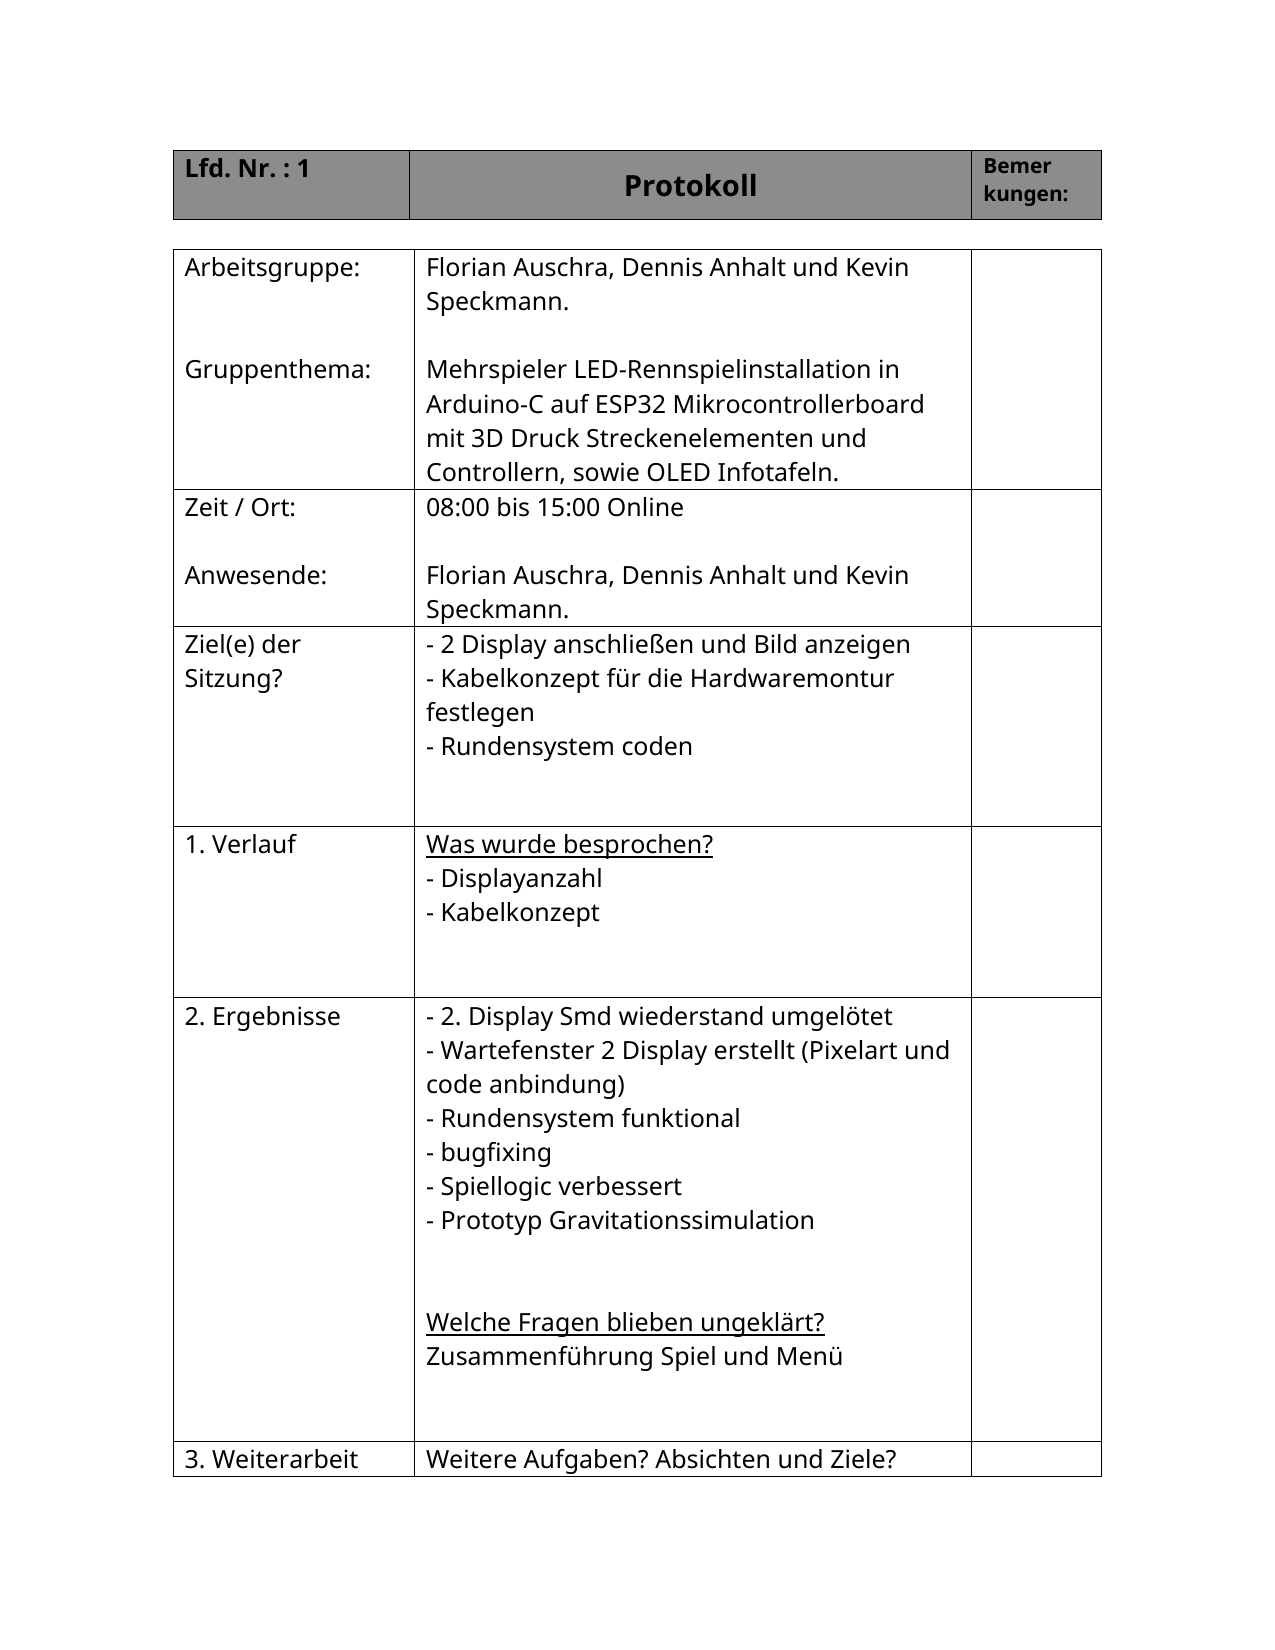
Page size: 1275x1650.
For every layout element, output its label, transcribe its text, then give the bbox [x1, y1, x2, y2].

table_cell - 2 Display anschließen und Bild anzeigen - Kabelkonzept für die Hardwaremontur festlegen - Rundensystem coden [415, 627, 971, 826]
table_cell Weitere Aufgaben? Absichten und Ziele? [415, 1442, 971, 1476]
table_header Bemer kungen: [972, 151, 1101, 219]
table_cell 1. Verlauf [174, 827, 414, 997]
table_cell Ziel(e) der Sitzung? [174, 627, 414, 826]
table_cell Zeit / Ort: Anwesende: [174, 490, 414, 626]
table_cell [972, 998, 1101, 1441]
table_cell Was wurde besprochen? - Displayanzahl - Kabelkonzept [415, 827, 971, 997]
table_header Arbeitsgruppe: Gruppenthema: [174, 250, 414, 488]
table_cell [972, 827, 1101, 997]
table_cell [972, 1442, 1101, 1476]
table_cell 3. Weiterarbeit [174, 1442, 414, 1476]
table_header Protokoll [410, 151, 971, 219]
table_cell 2. Ergebnisse [174, 998, 414, 1441]
table_header [972, 250, 1101, 488]
table_cell [972, 627, 1101, 826]
table_cell 08:00 bis 15:00 Online Florian Auschra, Dennis Anhalt und Kevin Speckmann. [415, 490, 971, 626]
table_header Lfd. Nr. : 1 [174, 151, 409, 219]
table_cell - 2. Display Smd wiederstand umgelötet - Wartefenster 2 Display erstellt (Pixelart und code anbindung) - Rundensystem funktional - bugfixing - Spiellogic verbessert - Prototyp Gravitationssimulation Welche Fragen blieben ungeklärt? Zusammenführung Spiel und Menü [415, 998, 971, 1441]
table_cell [972, 490, 1101, 626]
table_header Florian Auschra, Dennis Anhalt und Kevin Speckmann. Mehrspieler LED-Rennspielinstallation in Arduino-C auf ESP32 Mikrocontrollerboard mit 3D Druck Streckenelementen und Controllern, sowie OLED Infotafeln. [415, 250, 971, 488]
